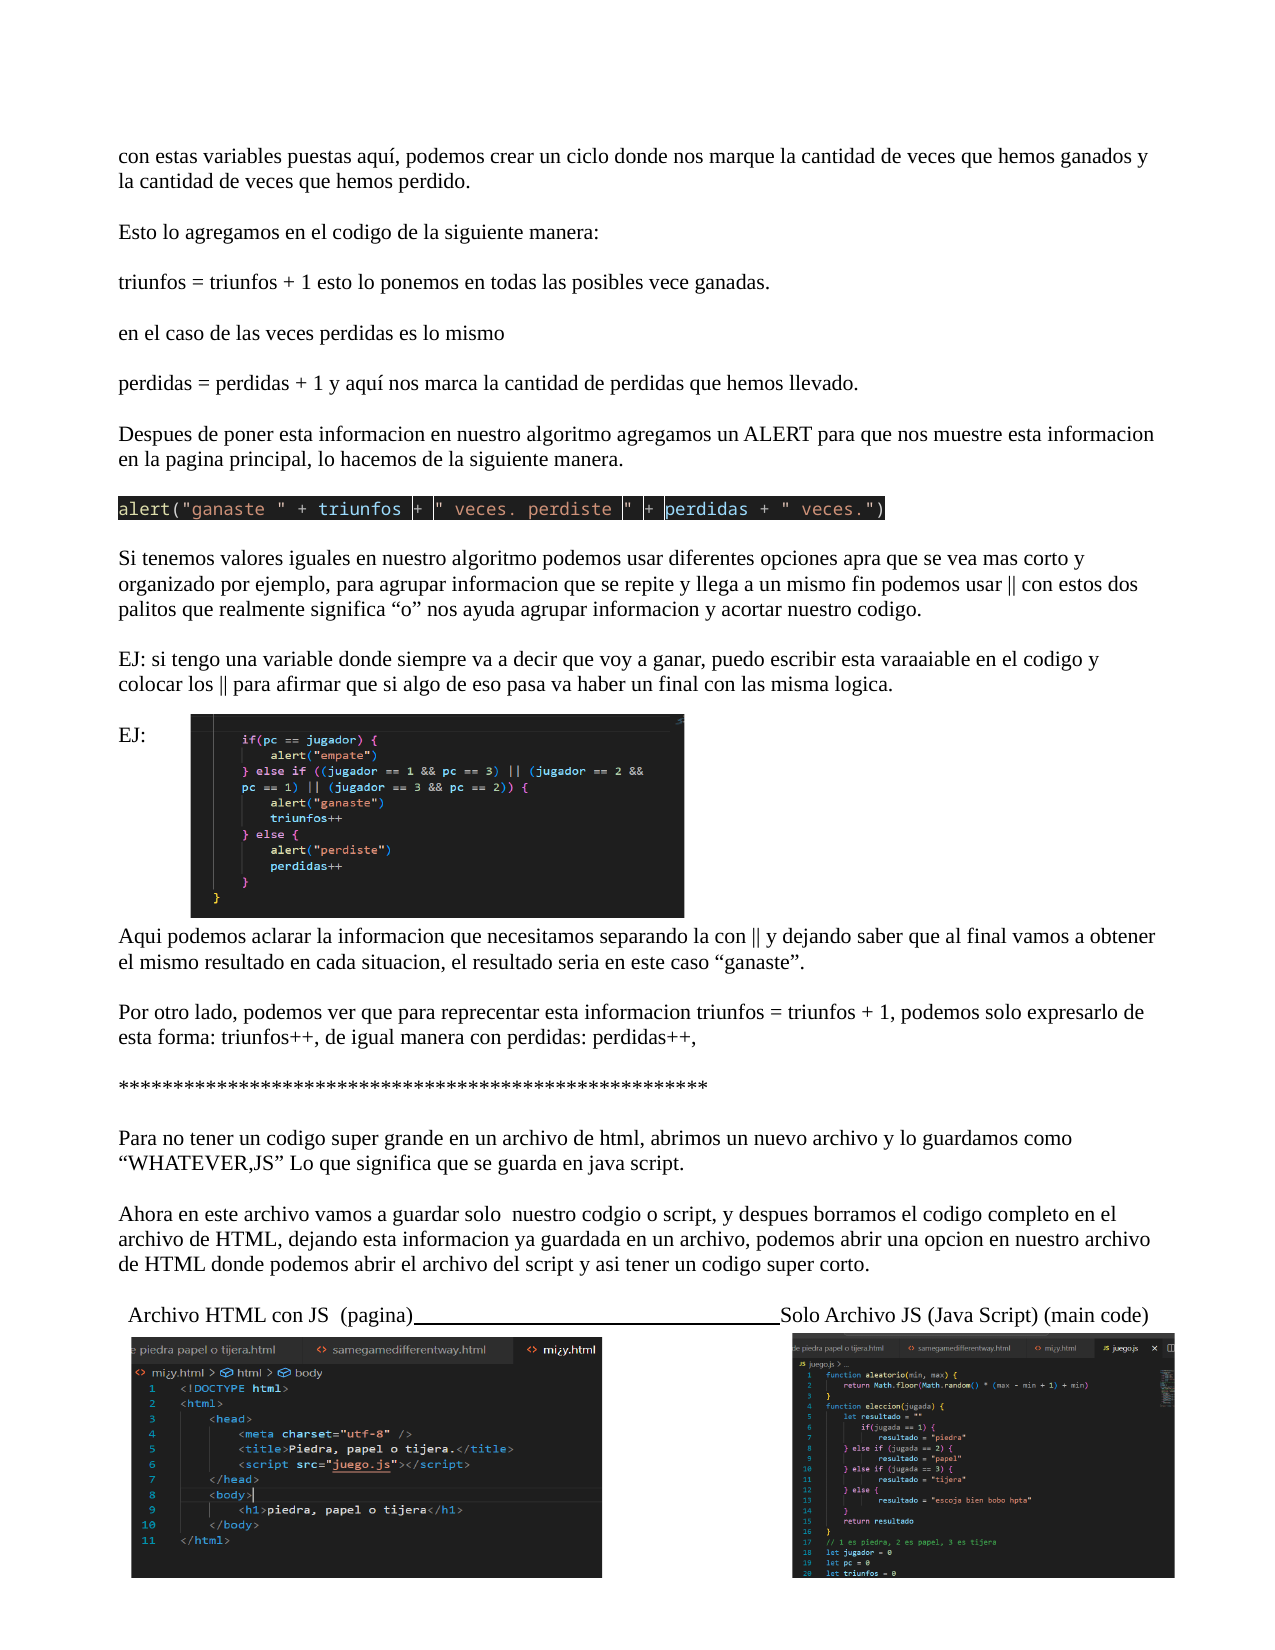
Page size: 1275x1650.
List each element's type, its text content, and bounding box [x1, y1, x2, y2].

text perdidas = perdidas + 1 y aquí nos marca la cantidad de perdidas que hemos llevado. Despues de poner esta informacion en nuestro algoritmo agregamos un ALERT para que nos muestre esta informacion en la pagina principal, lo hacemos de la siguiente manera. alert("ganaste " + triunfos + " veces. perdiste " + perdidas + " veces.") [118, 370, 1157, 520]
text Si tenemos valores iguales en nuestro algoritmo podemos usar diferentes opciones apra que se vea mas corto y organizado por ejemplo, para agrupar informacion que se repite y llega a un mismo fin podemos usar || con estos dos palitos que realmente significa “o” nos ayuda agrupar informacion y acortar nuestro codigo. EJ: si tengo una variable donde siempre va a decir que voy a ganar, puedo escribir esta varaaiable en el codigo y colocar los || para afirmar que si algo de eso pasa va haber un final con las misma logica. EJ: Aqui podemos aclarar la informacion que necesitamos separando la con || y dejando saber que al final vamos a obtener el mismo resultado en cada situacion, el resultado seria en este caso “ganaste”. Por otro lado, podemos ver que para reprecentar esta informacion triunfos = triunfos + 1, podemos solo expresarlo de esta forma: triunfos++, de igual manera con perdidas: perdidas++, ****************************************************** Para no tener un codigo super grande en un archivo de html, abrimos un nuevo archivo y lo guardamos como “WHATEVER,JS” Lo que significa que se guarda en java script. Ahora en este archivo vamos a guardar solo nuestro codgio o script, y despues borramos el codigo completo en el archivo de HTML, dejando esta informacion ya guardada en un archivo, podemos abrir una opcion en nuestro archivo de HTML donde podemos abrir el archivo del script y asi tener un codigo super corto. [118, 520, 1157, 1276]
picture [190, 714, 685, 918]
text con estas variables puestas aquí, podemos crear un ciclo donde nos marque la cantidad de veces que hemos ganados y la cantidad de veces que hemos perdido. Esto lo agregamos en el codigo de la siguiente manera: triunfos = triunfos + 1 esto lo ponemos en todas las posibles vece ganadas. en el caso de las veces perdidas es lo mismo [118, 118, 1157, 370]
picture [792, 1333, 1175, 1578]
picture [131, 1337, 603, 1578]
text Archivo HTML con JS (pagina) Solo Archivo JS (Java Script) (main code) [118, 1302, 1157, 1327]
